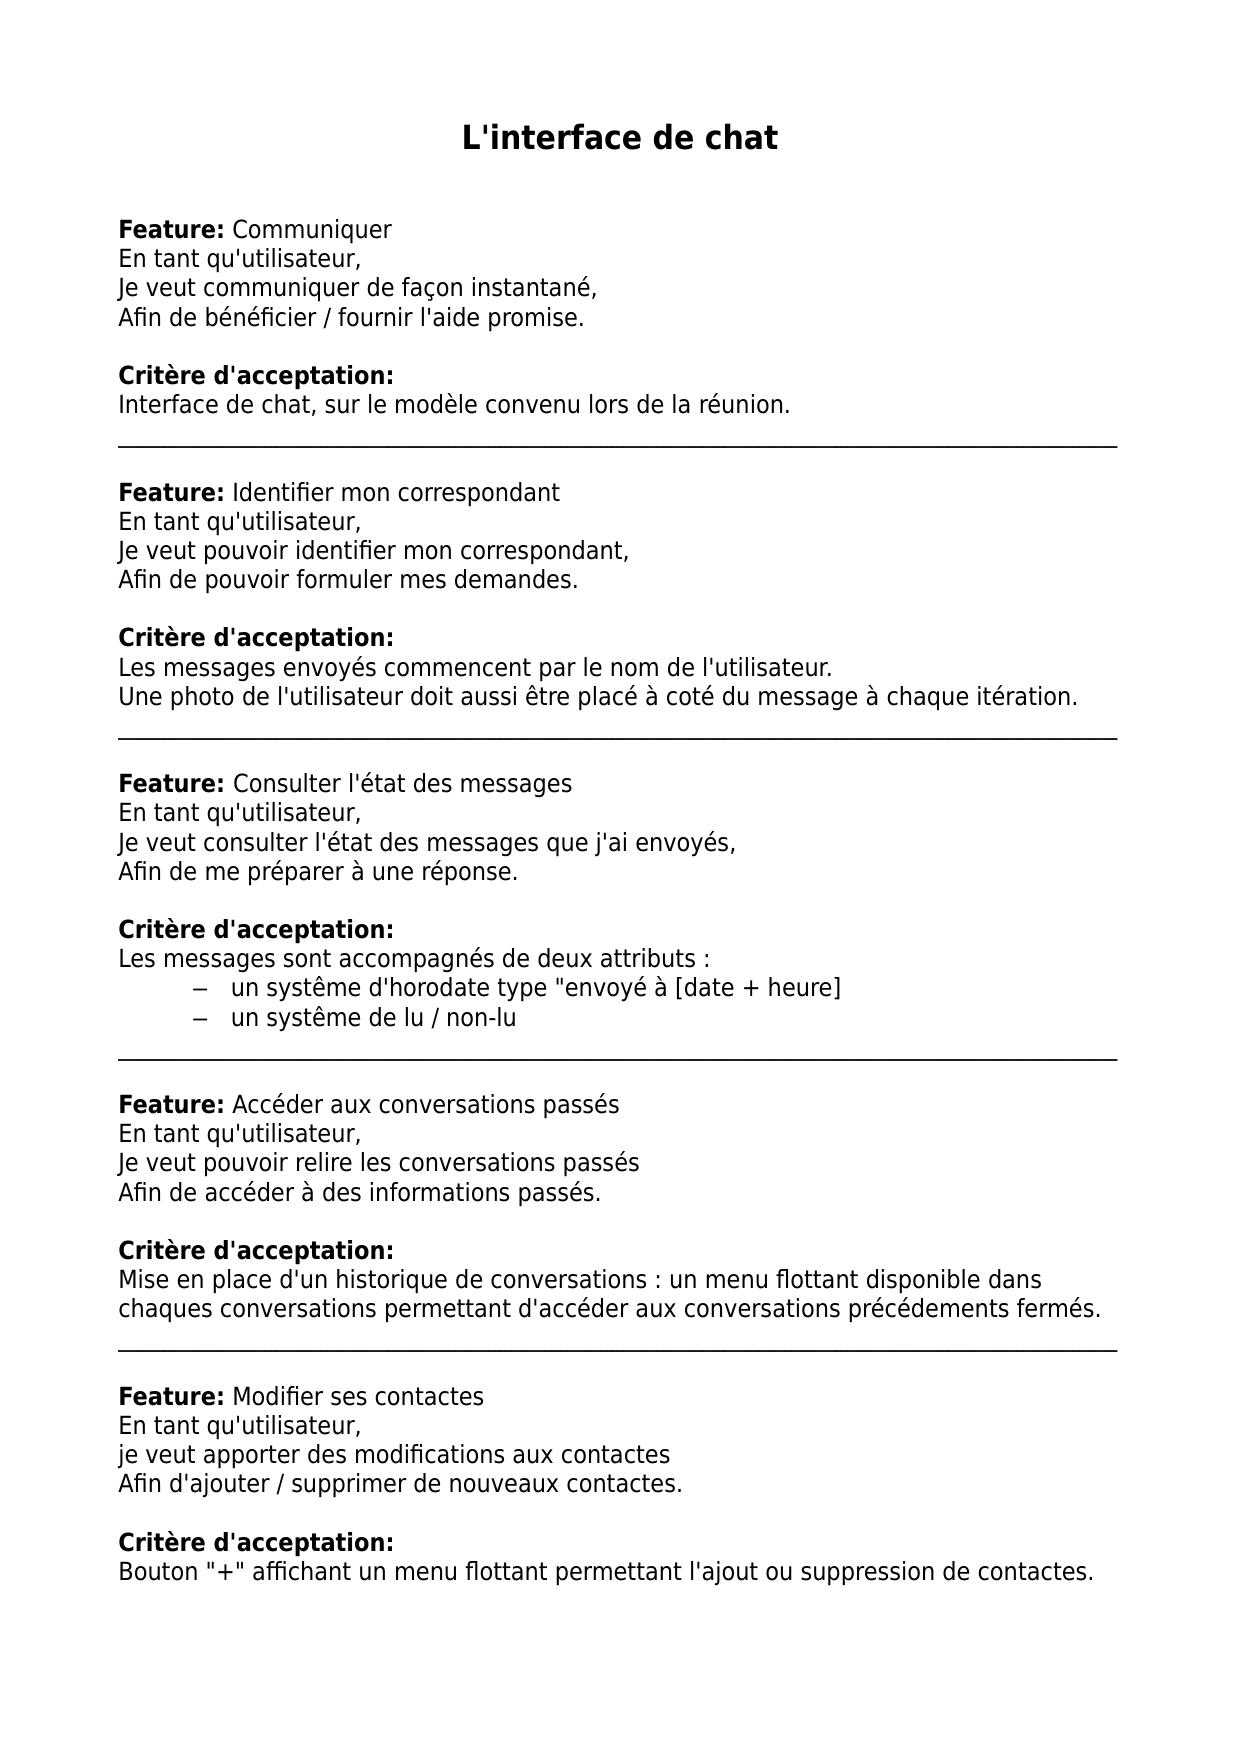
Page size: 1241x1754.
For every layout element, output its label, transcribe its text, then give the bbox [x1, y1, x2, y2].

text _________________________________________________________________________________________ [118, 419, 1122, 449]
text Critère d'acceptation: [118, 624, 1122, 653]
text Je veut communiquer de façon instantané, [118, 274, 1122, 303]
text Une photo de l'utilisateur doit aussi être placé à coté du message à chaque itération. [118, 682, 1122, 711]
text Afin de bénéficier / fournir l'aide promise. [118, 303, 1122, 332]
text En tant qu'utilisateur, [118, 244, 1122, 274]
text En tant qu'utilisateur, [118, 1411, 1122, 1440]
text Feature: Modifier ses contactes [118, 1382, 1122, 1411]
text Je veut consulter l'état des messages que j'ai envoyés, [118, 828, 1122, 857]
text Afin de pouvoir formuler mes demandes. [118, 565, 1122, 594]
text Feature: Accéder aux conversations passés [118, 1090, 1122, 1119]
text Critère d'acceptation: [118, 1528, 1122, 1557]
text Je veut pouvoir identifier mon correspondant, [118, 536, 1122, 565]
text je veut apporter des modifications aux contactes [118, 1440, 1122, 1469]
text L'interface de chat [118, 118, 1122, 157]
text Afin de accéder à des informations passés. [118, 1178, 1122, 1207]
text Afin de me préparer à une réponse. [118, 857, 1122, 886]
text Feature: Identifier mon correspondant [118, 478, 1122, 507]
text _________________________________________________________________________________________ [118, 1032, 1122, 1061]
text Les messages envoyés commencent par le nom de l'utilisateur. [118, 653, 1122, 682]
text Mise en place d'un historique de conversations : un menu flottant disponible dans chaques conversations permettant d'accéder aux conversations précédements fermés. [118, 1265, 1122, 1324]
list un systême d'horodate type "envoyé à [date + heure] [193, 974, 1122, 1003]
text Feature: Consulter l'état des messages [118, 769, 1122, 799]
text Interface de chat, sur le modèle convenu lors de la réunion. [118, 390, 1122, 419]
text Afin d'ajouter / supprimer de nouveaux contactes. [118, 1469, 1122, 1499]
text Je veut pouvoir relire les conversations passés [118, 1149, 1122, 1178]
text En tant qu'utilisateur, [118, 799, 1122, 828]
text Les messages sont accompagnés de deux attributs : [118, 944, 1122, 974]
text Critère d'acceptation: [118, 361, 1122, 390]
text En tant qu'utilisateur, [118, 1119, 1122, 1149]
text Feature: Communiquer [118, 215, 1122, 244]
text Critère d'acceptation: [118, 915, 1122, 944]
text _________________________________________________________________________________________ [118, 1324, 1122, 1353]
text _________________________________________________________________________________________ [118, 711, 1122, 740]
text Bouton "+" affichant un menu flottant permettant l'ajout ou suppression de contactes. [118, 1557, 1122, 1586]
list un systême de lu / non-lu [193, 1003, 1122, 1032]
text En tant qu'utilisateur, [118, 507, 1122, 536]
text Critère d'acceptation: [118, 1236, 1122, 1265]
